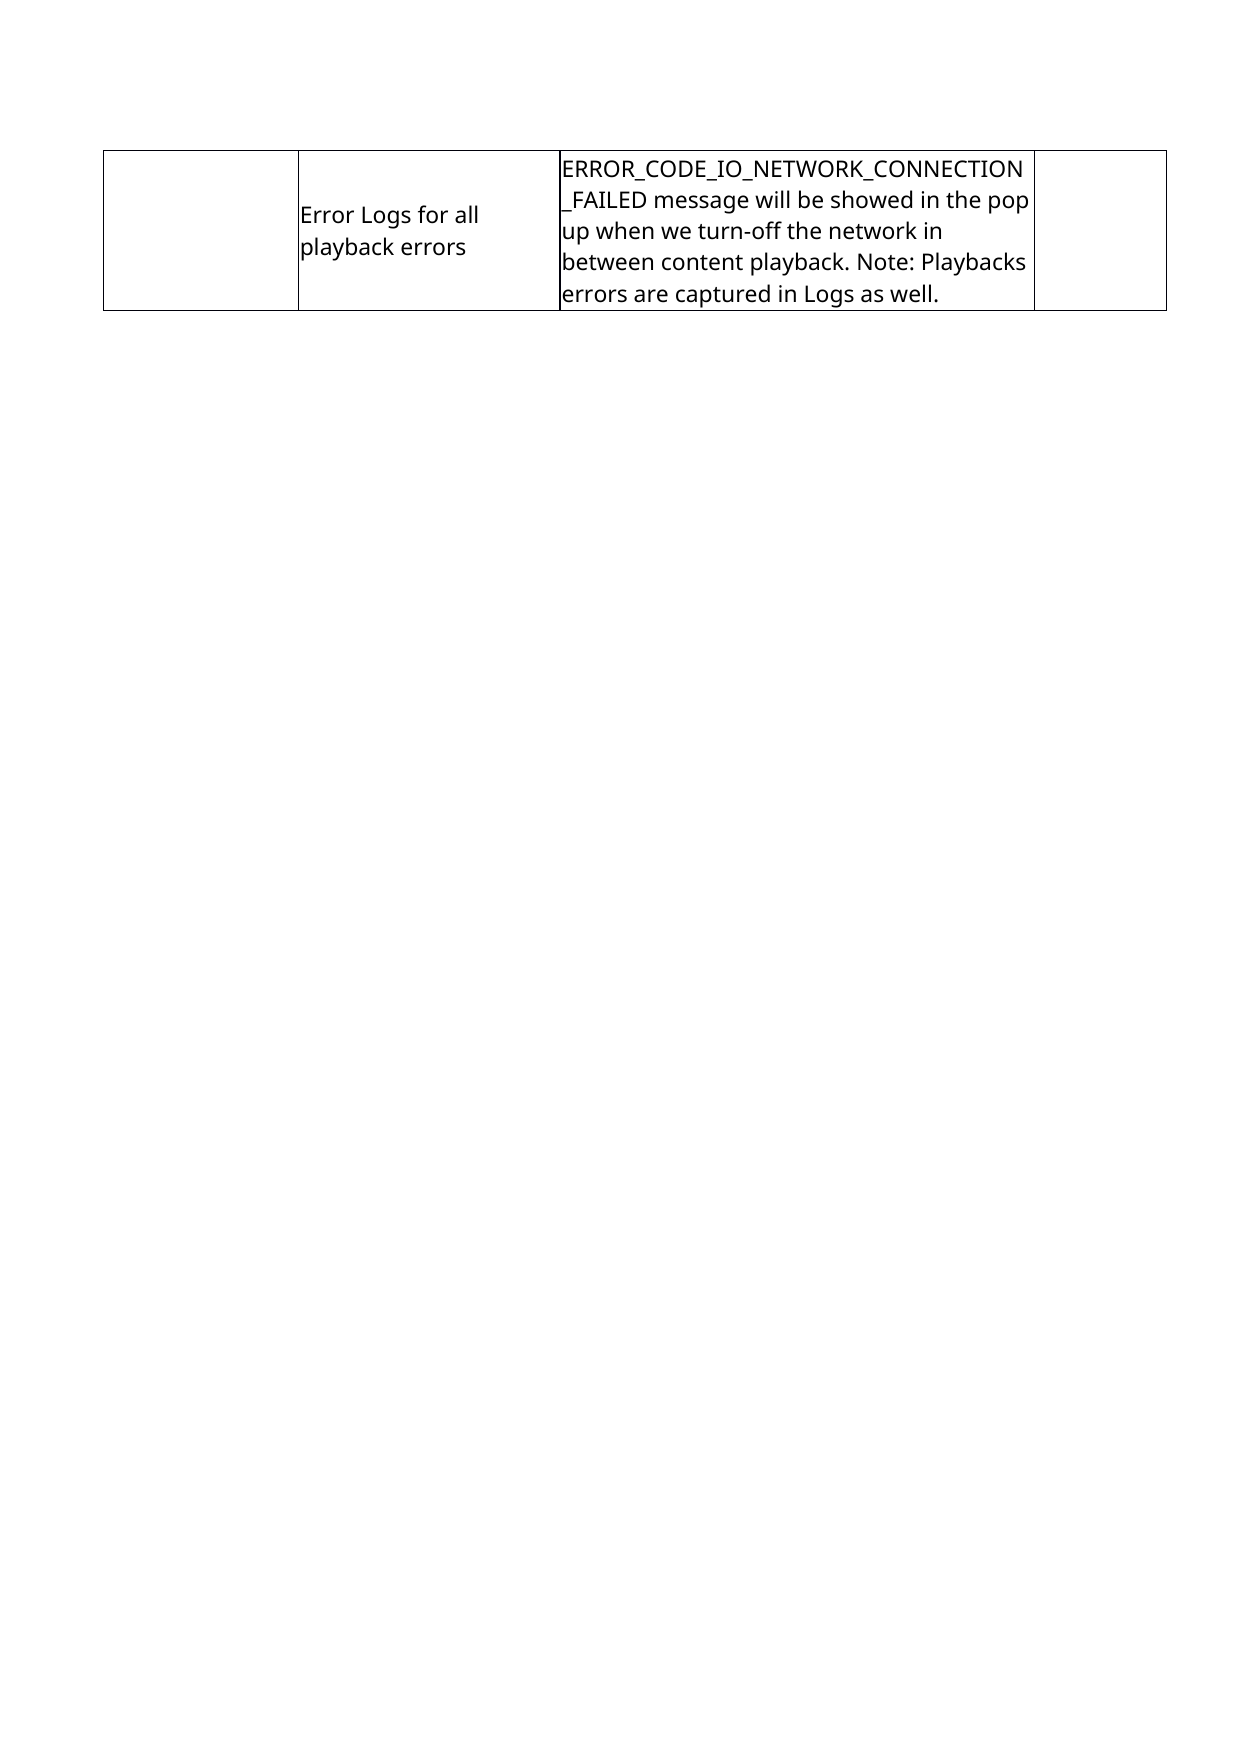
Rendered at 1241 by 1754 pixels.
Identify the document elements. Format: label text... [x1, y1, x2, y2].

table_header ERROR_CODE_IO_NETWORK_CONNECTION_FAILED message will be showed in the pop up when we turn-off the network in between content playback. Note: Playbacks errors are captured in Logs as well. [561, 151, 1034, 310]
table_header [1035, 151, 1166, 310]
table_header [104, 151, 298, 310]
table_header Error Logs for all playback errors [299, 151, 559, 310]
